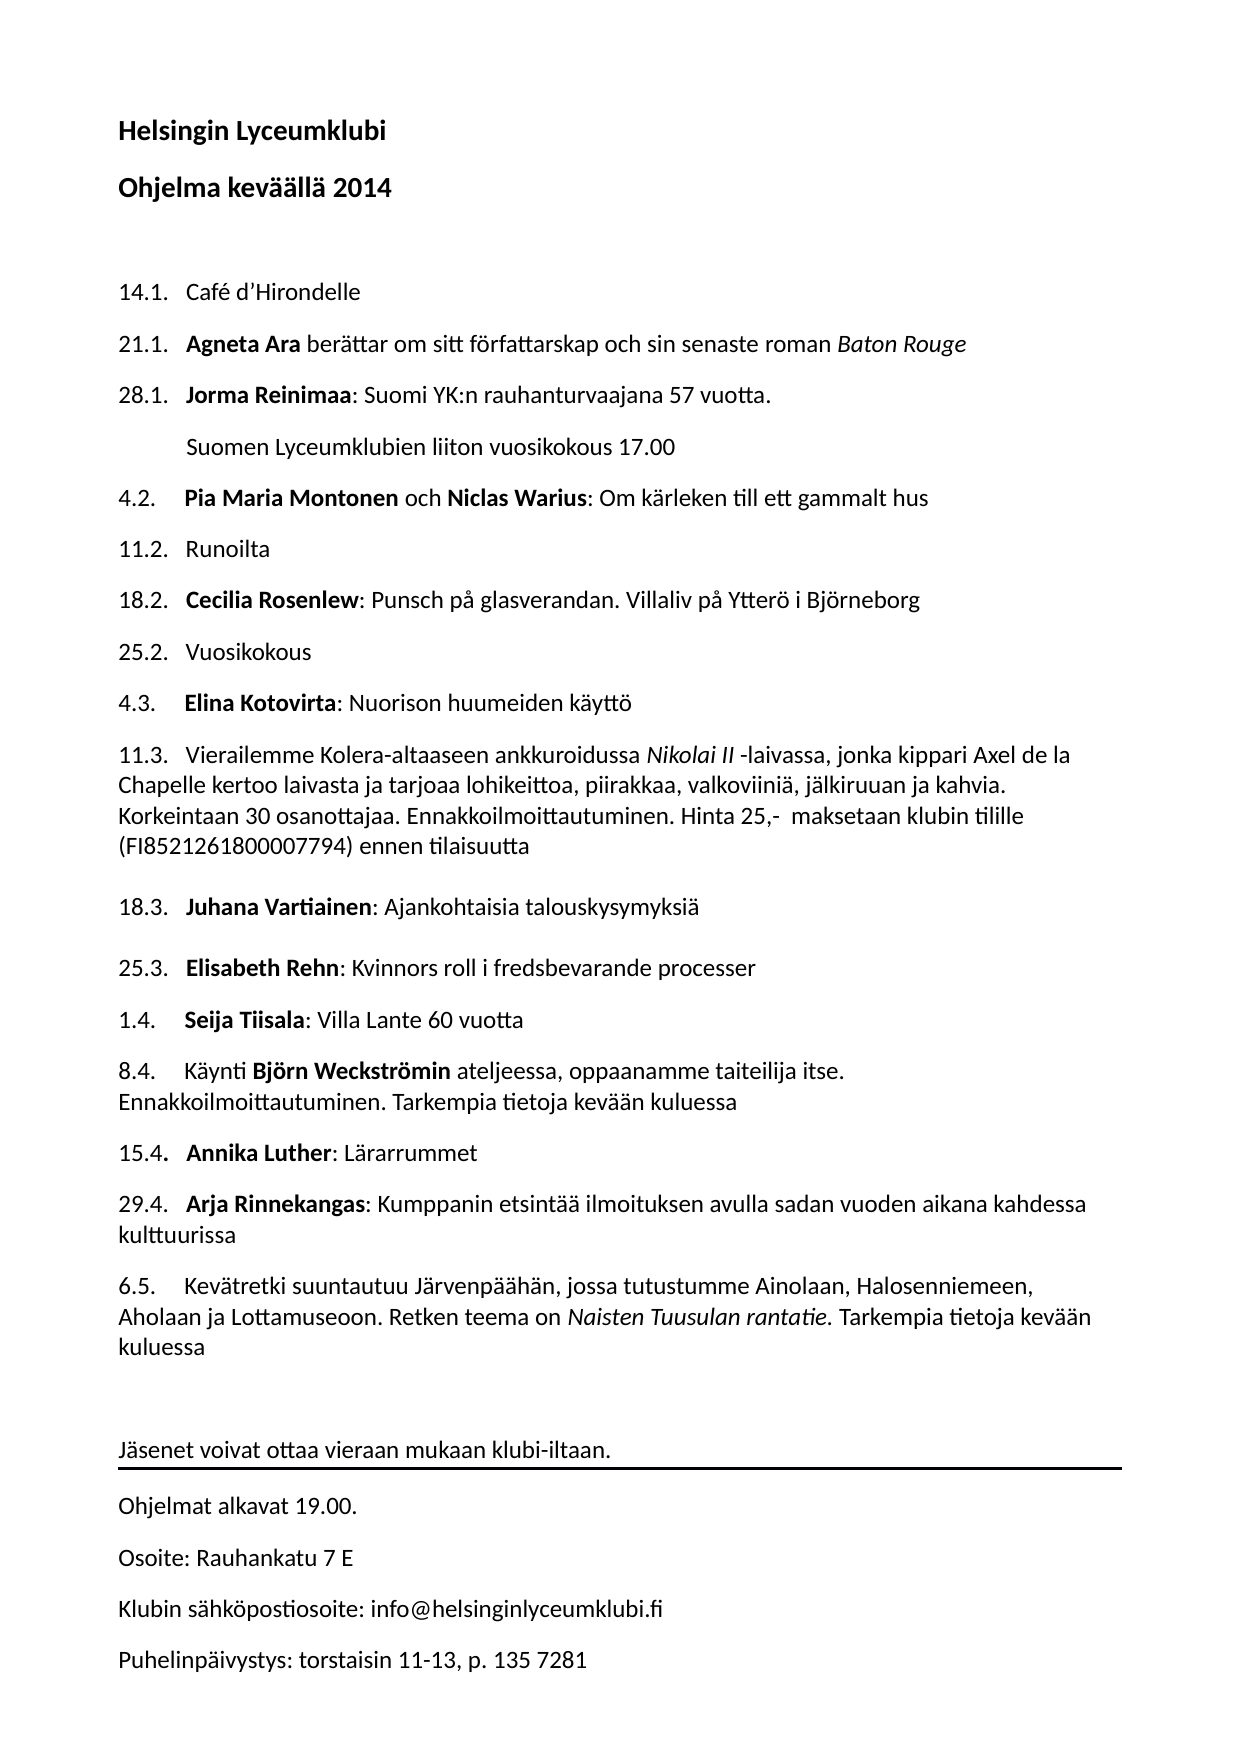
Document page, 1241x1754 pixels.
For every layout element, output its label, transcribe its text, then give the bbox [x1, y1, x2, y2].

text Jäsenet voivat ottaa vieraan mukaan klubi-iltaan. [118, 1434, 1122, 1467]
text Ohjelmat alkavat 19.00. [118, 1491, 1122, 1521]
text Puhelinpäivystys: torstaisin 11-13, p. 135 7281 [118, 1644, 1122, 1675]
text Klubin sähköpostiosoite: info@helsinginlyceumklubi.fi [118, 1593, 1122, 1624]
text 28.1. Jorma Reinimaa: Suomi YK:n rauhanturvaajana 57 vuotta. [118, 379, 1122, 410]
text Ohjelma keväällä 2014 [118, 169, 1122, 204]
text 21.1. Agneta Ara berättar om sitt författarskap och sin senaste roman Baton Rouge [118, 328, 1122, 358]
text 18.3. Juhana Vartiainen: Ajankohtaisia talouskysymyksiä [118, 891, 1122, 922]
text 14.1. Café d’Hirondelle [118, 277, 1122, 307]
text Osoite: Rauhankatu 7 E [118, 1542, 1122, 1572]
text 8.4. Käynti Björn Weckströmin ateljeessa, oppaanamme taiteilija itse. Ennakkoilmoittautuminen. Tarkempia tietoja kevään kuluessa [118, 1055, 1122, 1116]
text 15.4. Annika Luther: Lärarrummet [118, 1137, 1122, 1167]
text 11.3. Vierailemme Kolera-altaaseen ankkuroidussa Nikolai II -laivassa, jonka kippari Axel de la Chapelle kertoo laivasta ja tarjoaa lohikeittoa, piirakkaa, valkoviiniä, jälkiruuan ja kahvia. Korkeintaan 30 osanottajaa. Ennakkoilmoittautuminen. Hinta 25,- maksetaan klubin tilille (FI8521261800007794) ennen tilaisuutta [118, 739, 1122, 861]
text 29.4. Arja Rinnekangas: Kumppanin etsintää ilmoituksen avulla sadan vuoden aikana kahdessa kulttuurissa [118, 1188, 1122, 1249]
text 6.5. Kevätretki suuntautuu Järvenpäähän, jossa tutustumme Ainolaan, Halosenniemeen, Aholaan ja Lottamuseoon. Retken teema on Naisten Tuusulan rantatie. Tarkempia tietoja kevään kuluessa [118, 1270, 1122, 1362]
text 4.2. Pia Maria Montonen och Niclas Warius: Om kärleken till ett gammalt hus [118, 482, 1122, 512]
text 25.3. Elisabeth Rehn: Kvinnors roll i fredsbevarande processer [118, 952, 1122, 983]
text Suomen Lyceumklubien liiton vuosikokous 17.00 [118, 431, 1122, 461]
text 18.2. Cecilia Rosenlew: Punsch på glasverandan. Villaliv på Ytterö i Björneborg [118, 585, 1122, 615]
text 25.2. Vuosikokous [118, 636, 1122, 667]
text 1.4. Seija Tiisala: Villa Lante 60 vuotta [118, 1004, 1122, 1034]
text 11.2. Runoilta [118, 533, 1122, 564]
text Helsingin Lyceumklubi [118, 112, 1122, 148]
text 4.3. Elina Kotovirta: Nuorison huumeiden käyttö [118, 687, 1122, 718]
